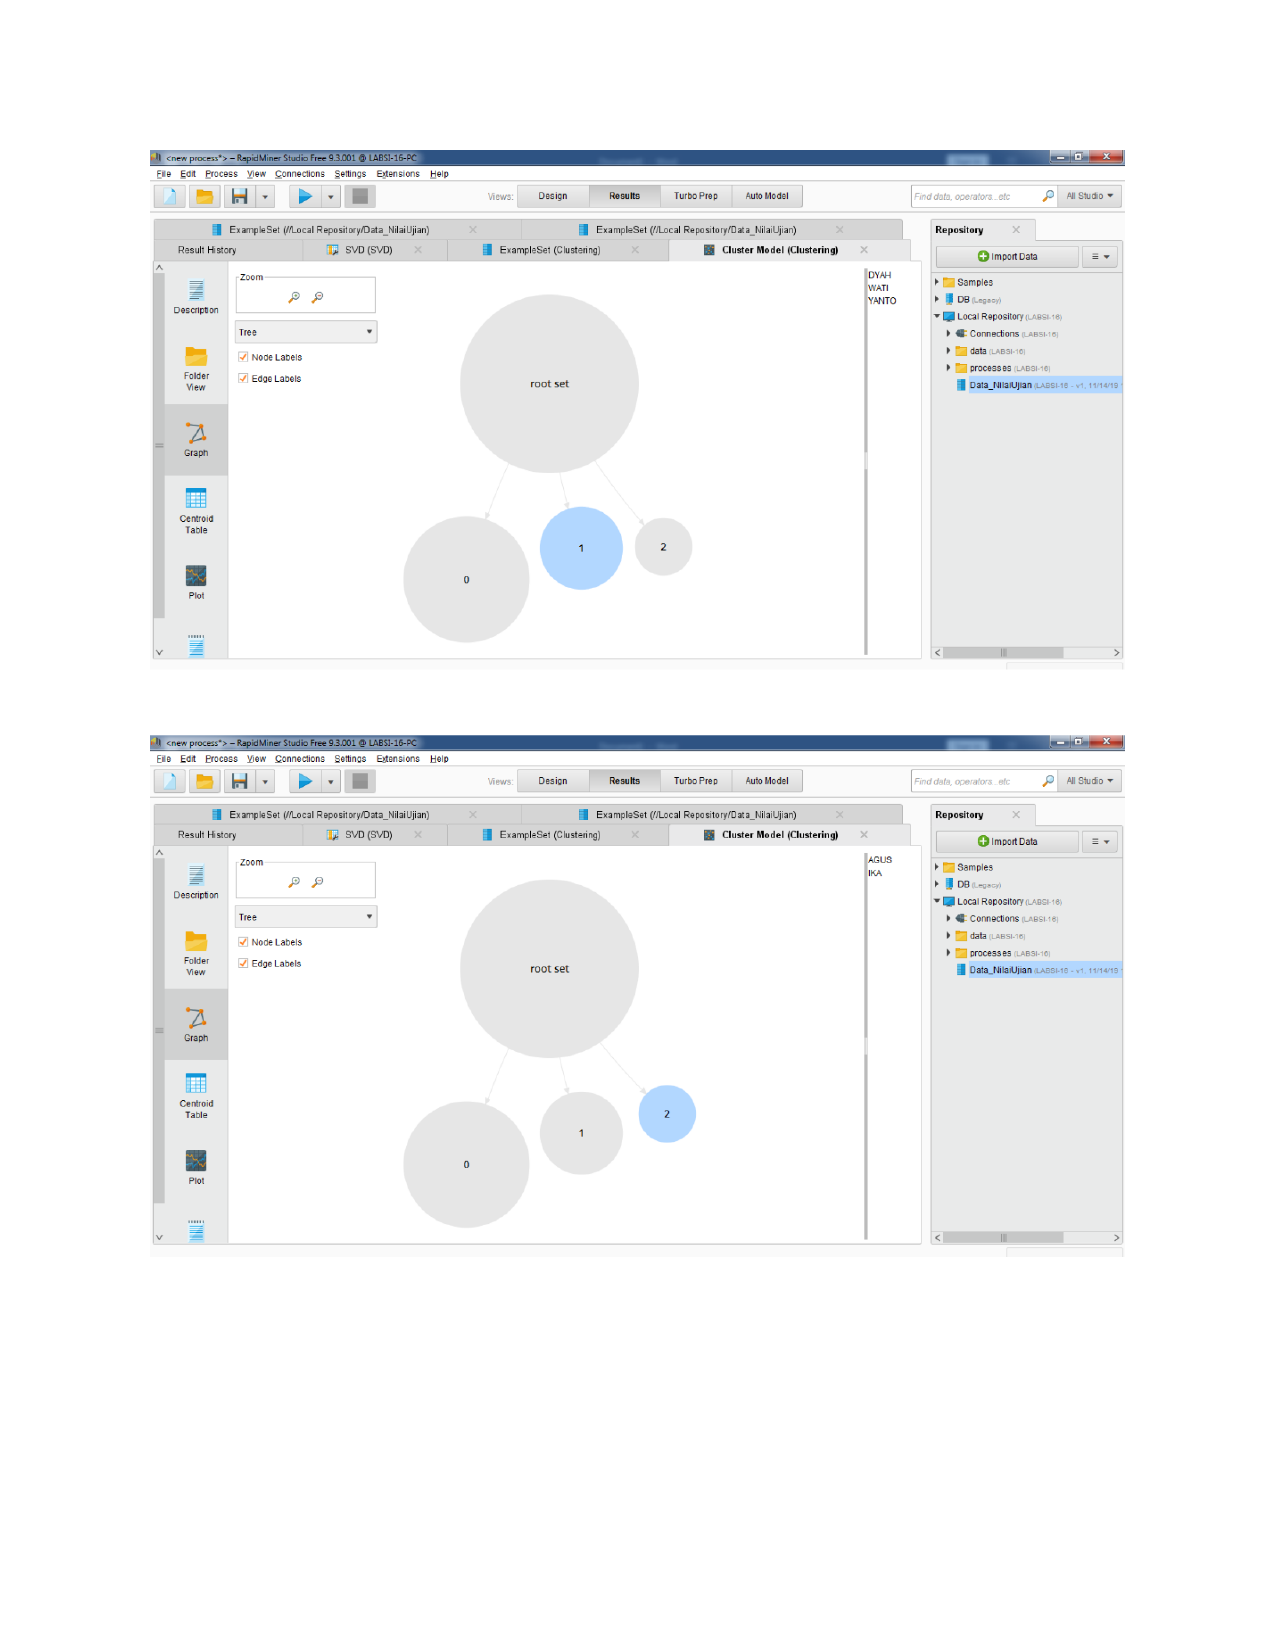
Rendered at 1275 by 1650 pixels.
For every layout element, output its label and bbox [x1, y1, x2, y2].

picture [150, 150, 1125, 1257]
